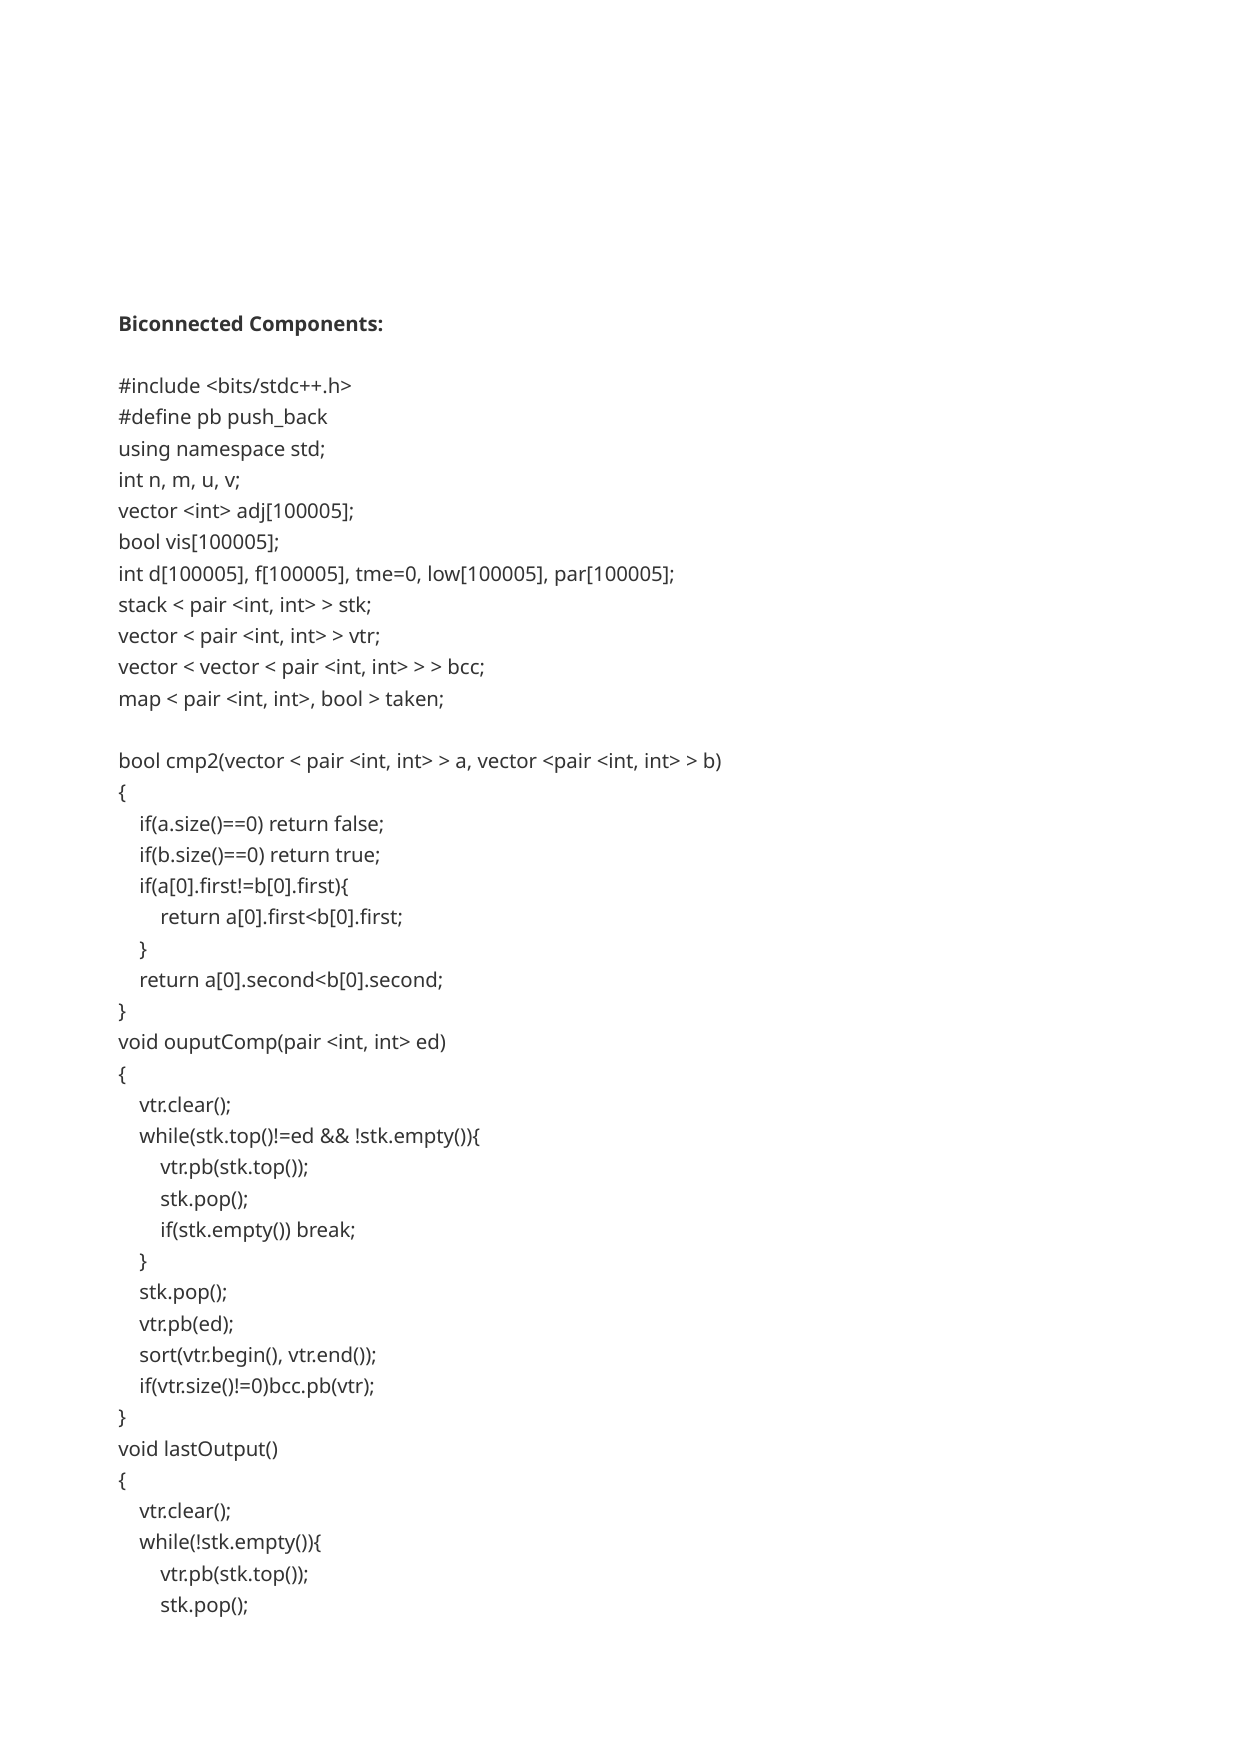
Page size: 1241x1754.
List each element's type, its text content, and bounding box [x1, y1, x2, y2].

text if(stk.empty()) break; [118, 1212, 1122, 1243]
text map < pair <int, int>, bool > taken; [118, 681, 1122, 712]
text bool vis[100005]; [118, 524, 1122, 556]
text using namespace std; [118, 431, 1122, 462]
text if(vtr.size()!=0)bcc.pb(vtr); [118, 1368, 1122, 1399]
text if(b.size()==0) return true; [118, 837, 1122, 868]
text #include <bits/stdc++.h> [118, 368, 1122, 399]
text while(stk.top()!=ed && !stk.empty()){ [118, 1118, 1122, 1149]
text #define pb push_back [118, 399, 1122, 431]
text vtr.pb(stk.top()); [118, 1556, 1122, 1587]
text int n, m, u, v; [118, 462, 1122, 493]
text void ouputComp(pair <int, int> ed) [118, 1024, 1122, 1056]
text stk.pop(); [118, 1274, 1122, 1306]
text vtr.pb(ed); [118, 1306, 1122, 1337]
text { [118, 1462, 1122, 1493]
text vtr.clear(); [118, 1493, 1122, 1524]
text Biconnected Components: [118, 306, 1122, 337]
text { [118, 1056, 1122, 1087]
text stk.pop(); [118, 1181, 1122, 1212]
text stk.pop(); [118, 1587, 1122, 1618]
text vector <int> adj[100005]; [118, 493, 1122, 524]
text } [118, 1399, 1122, 1431]
text int d[100005], f[100005], tme=0, low[100005], par[100005]; [118, 556, 1122, 587]
text while(!stk.empty()){ [118, 1524, 1122, 1556]
text } [118, 993, 1122, 1024]
text vector < vector < pair <int, int> > > bcc; [118, 649, 1122, 681]
text } [118, 931, 1122, 962]
text vector < pair <int, int> > vtr; [118, 618, 1122, 649]
text vtr.pb(stk.top()); [118, 1149, 1122, 1181]
text stack < pair <int, int> > stk; [118, 587, 1122, 618]
text return a[0].second<b[0].second; [118, 962, 1122, 993]
text vtr.clear(); [118, 1087, 1122, 1118]
text if(a.size()==0) return false; [118, 806, 1122, 837]
text bool cmp2(vector < pair <int, int> > a, vector <pair <int, int> > b) [118, 743, 1122, 774]
text void lastOutput() [118, 1431, 1122, 1462]
text return a[0].first<b[0].first; [118, 899, 1122, 931]
text } [118, 1243, 1122, 1274]
text if(a[0].first!=b[0].first){ [118, 868, 1122, 899]
text sort(vtr.begin(), vtr.end()); [118, 1337, 1122, 1368]
text { [118, 774, 1122, 806]
